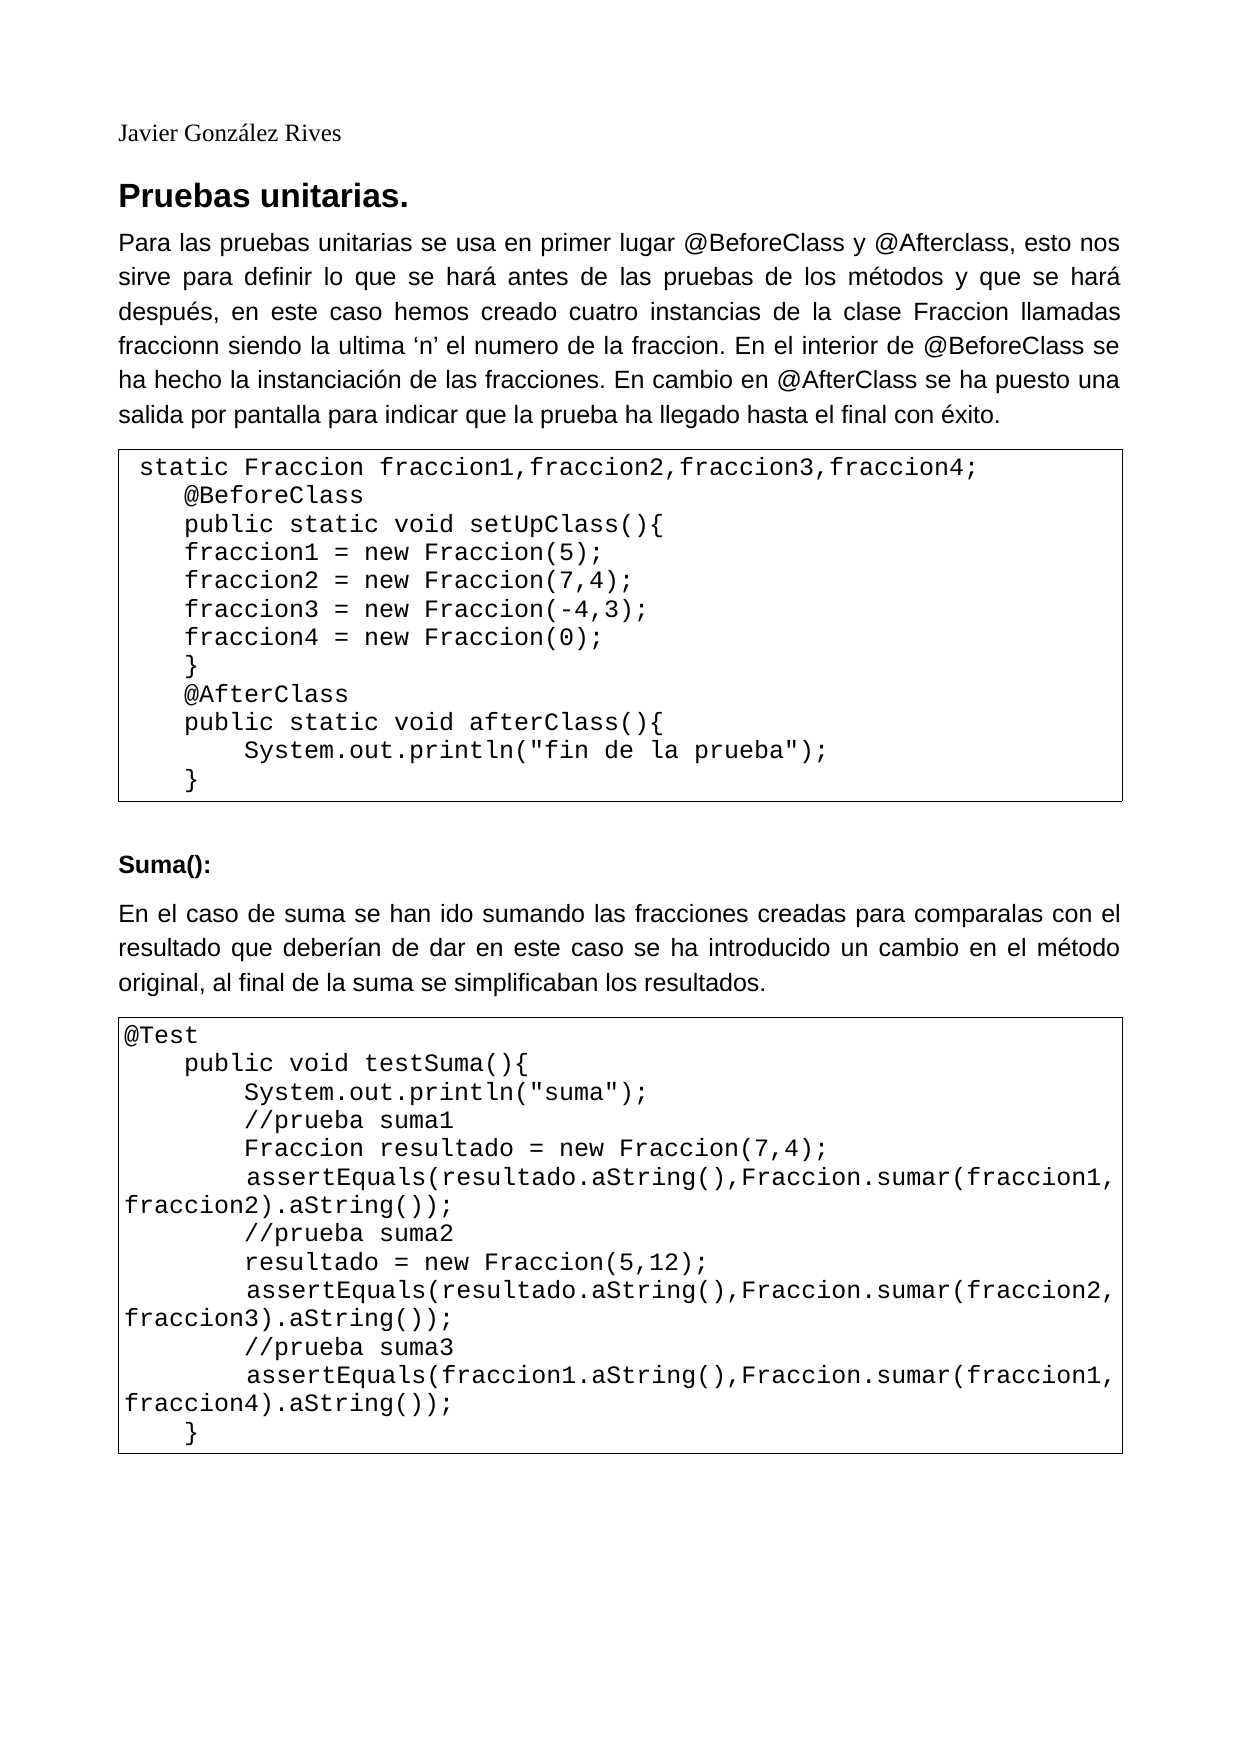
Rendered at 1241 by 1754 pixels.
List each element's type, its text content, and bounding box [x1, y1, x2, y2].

subtitle Pruebas unitarias. [118, 176, 1122, 215]
text En el caso de suma se han ido sumando las fracciones creadas para comparalas con el resultado que deberían de dar en este caso se ha introducido un cambio en el método original, al final de la suma se simplificaban los resultados. [118, 899, 1122, 996]
table_header static Fraccion fraccion1,fraccion2,fraccion3,fraccion4; @BeforeClass public static void setUpClass(){ fraccion1 = new Fraccion(5); fraccion2 = new Fraccion(7,4); fraccion3 = new Fraccion(-4,3); fraccion4 = new Fraccion(0); } @AfterClass public static void afterClass(){ System.out.println("fin de la prueba"); } [119, 450, 1122, 801]
table_header @Test public void testSuma(){ System.out.println("suma"); //prueba suma1 Fraccion resultado = new Fraccion(7,4); assertEquals(resultado.aString(),Fraccion.sumar(fraccion1, fraccion2).aString()); //prueba suma2 resultado = new Fraccion(5,12); assertEquals(resultado.aString(),Fraccion.sumar(fraccion2, fraccion3).aString()); //prueba suma3 assertEquals(fraccion1.aString(),Fraccion.sumar(fraccion1, fraccion4).aString()); } [119, 1018, 1122, 1453]
text Suma(): [118, 850, 1122, 878]
text Para las pruebas unitarias se usa en primer lugar @BeforeClass y @Afterclass, esto nos sirve para definir lo que se hará antes de las pruebas de los métodos y que se hará después, en este caso hemos creado cuatro instancias de la clase Fraccion llamadas fraccionn siendo la ultima ‘n’ el numero de la fraccion. En el interior de @BeforeClass se ha hecho la instanciación de las fracciones. En cambio en @AfterClass se ha puesto una salida por pantalla para indicar que la prueba ha llegado hasta el final con éxito. [118, 227, 1122, 429]
